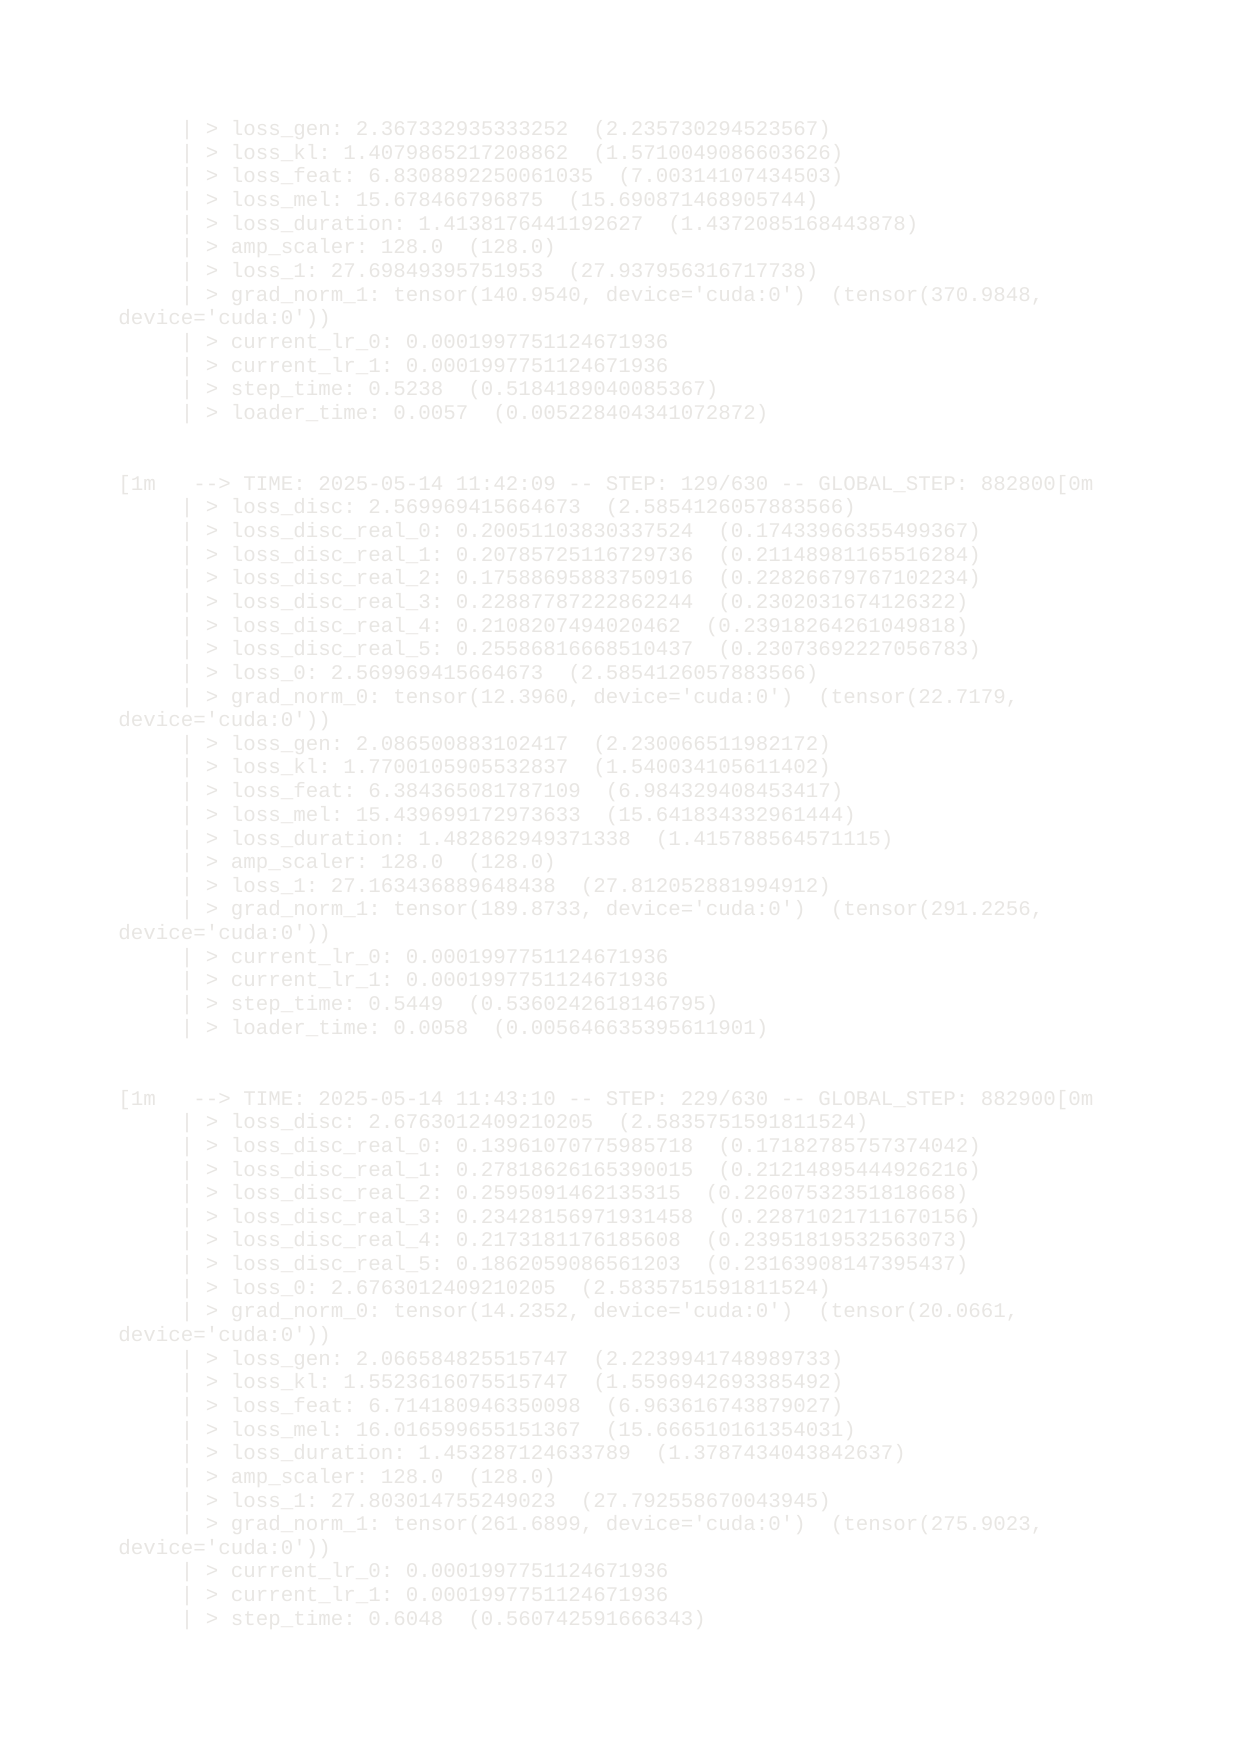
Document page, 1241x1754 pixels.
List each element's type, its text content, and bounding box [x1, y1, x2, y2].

text | > loss_disc_real_2: 0.2595091462135315 (0.22607532351818668) [118, 1182, 1122, 1206]
text | > amp_scaler: 128.0 (128.0) [118, 1466, 1122, 1489]
text | > loss_disc_real_3: 0.22887787222862244 (0.2302031674126322) [118, 591, 1122, 615]
text | > loss_0: 2.6763012409210205 (2.5835751591811524) [118, 1277, 1122, 1300]
text | > loader_time: 0.0057 (0.005228404341072872) [118, 402, 1122, 426]
text | > current_lr_0: 0.0001997751124671936 [118, 946, 1122, 969]
text | > loss_disc: 2.6763012409210205 (2.5835751591811524) [118, 1111, 1122, 1135]
text | > loss_disc_real_5: 0.25586816668510437 (0.23073692227056783) [118, 638, 1122, 662]
text | > loss_disc_real_0: 0.20051103830337524 (0.17433966355499367) [118, 520, 1122, 544]
text | > loss_disc_real_3: 0.23428156971931458 (0.22871021711670156) [118, 1206, 1122, 1229]
text | > current_lr_0: 0.0001997751124671936 [118, 1561, 1122, 1584]
text | > loss_disc: 2.569969415664673 (2.5854126057883566) [118, 496, 1122, 520]
text | > loss_disc_real_4: 0.2108207494020462 (0.23918264261049818) [118, 615, 1122, 638]
text | > loss_gen: 2.066584825515747 (2.2239941748989733) [118, 1348, 1122, 1371]
text | > grad_norm_0: tensor(12.3960, device='cuda:0') (tensor(22.7179, device='cuda:0')) [118, 686, 1122, 733]
text | > loss_duration: 1.453287124633789 (1.3787434043842637) [118, 1442, 1122, 1466]
text | > amp_scaler: 128.0 (128.0) [118, 236, 1122, 260]
text | > loss_disc_real_2: 0.17588695883750916 (0.22826679767102234) [118, 567, 1122, 591]
text | > loss_duration: 1.482862949371338 (1.415788564571115) [118, 827, 1122, 851]
text [1m --> TIME: 2025-05-14 11:43:10 -- STEP: 229/630 -- GLOBAL_STEP: 882900[0m [118, 1088, 1122, 1111]
text | > loss_1: 27.803014755249023 (27.792558670043945) [118, 1489, 1122, 1513]
text [1m --> TIME: 2025-05-14 11:42:09 -- STEP: 129/630 -- GLOBAL_STEP: 882800[0m [118, 473, 1122, 496]
text | > grad_norm_1: tensor(140.9540, device='cuda:0') (tensor(370.9848, device='cuda:0')) [118, 284, 1122, 331]
text | > current_lr_0: 0.0001997751124671936 [118, 331, 1122, 354]
text | > loss_disc_real_0: 0.13961070775985718 (0.17182785757374042) [118, 1135, 1122, 1158]
text | > grad_norm_1: tensor(261.6899, device='cuda:0') (tensor(275.9023, device='cuda:0')) [118, 1513, 1122, 1561]
text | > loss_feat: 6.384365081787109 (6.984329408453417) [118, 780, 1122, 804]
text | > loss_disc_real_5: 0.1862059086561203 (0.23163908147395437) [118, 1253, 1122, 1277]
text | > loss_kl: 1.4079865217208862 (1.5710049086603626) [118, 142, 1122, 165]
text | > loss_feat: 6.8308892250061035 (7.00314107434503) [118, 165, 1122, 189]
text | > loss_disc_real_1: 0.27818626165390015 (0.21214895444926216) [118, 1158, 1122, 1182]
text | > loss_0: 2.569969415664673 (2.5854126057883566) [118, 662, 1122, 686]
text | > loss_gen: 2.086500883102417 (2.230066511982172) [118, 733, 1122, 757]
text | > amp_scaler: 128.0 (128.0) [118, 851, 1122, 875]
text | > current_lr_1: 0.0001997751124671936 [118, 354, 1122, 378]
text | > loss_feat: 6.714180946350098 (6.963616743879027) [118, 1395, 1122, 1419]
text | > current_lr_1: 0.0001997751124671936 [118, 1584, 1122, 1608]
text | > step_time: 0.5238 (0.5184189040085367) [118, 378, 1122, 402]
text | > loss_mel: 16.016599655151367 (15.666510161354031) [118, 1419, 1122, 1442]
text | > current_lr_1: 0.0001997751124671936 [118, 969, 1122, 993]
text | > loss_disc_real_4: 0.2173181176185608 (0.23951819532563073) [118, 1229, 1122, 1253]
text | > loss_kl: 1.5523616075515747 (1.5596942693385492) [118, 1371, 1122, 1395]
text | > loss_kl: 1.7700105905532837 (1.540034105611402) [118, 757, 1122, 780]
text | > loss_gen: 2.367332935333252 (2.235730294523567) [118, 118, 1122, 142]
text | > loss_mel: 15.439699172973633 (15.641834332961444) [118, 804, 1122, 827]
text | > step_time: 0.5449 (0.5360242618146795) [118, 993, 1122, 1017]
text | > step_time: 0.6048 (0.560742591666343) [118, 1608, 1122, 1631]
text | > loss_1: 27.69849395751953 (27.937956316717738) [118, 260, 1122, 284]
text | > grad_norm_0: tensor(14.2352, device='cuda:0') (tensor(20.0661, device='cuda:0')) [118, 1300, 1122, 1348]
text | > loss_disc_real_1: 0.20785725116729736 (0.21148981165516284) [118, 544, 1122, 567]
text | > loss_1: 27.163436889648438 (27.812052881994912) [118, 875, 1122, 898]
text | > loader_time: 0.0058 (0.005646635395611901) [118, 1017, 1122, 1040]
text | > loss_mel: 15.678466796875 (15.690871468905744) [118, 189, 1122, 213]
text | > grad_norm_1: tensor(189.8733, device='cuda:0') (tensor(291.2256, device='cuda:0')) [118, 898, 1122, 946]
text | > loss_duration: 1.4138176441192627 (1.4372085168443878) [118, 213, 1122, 236]
